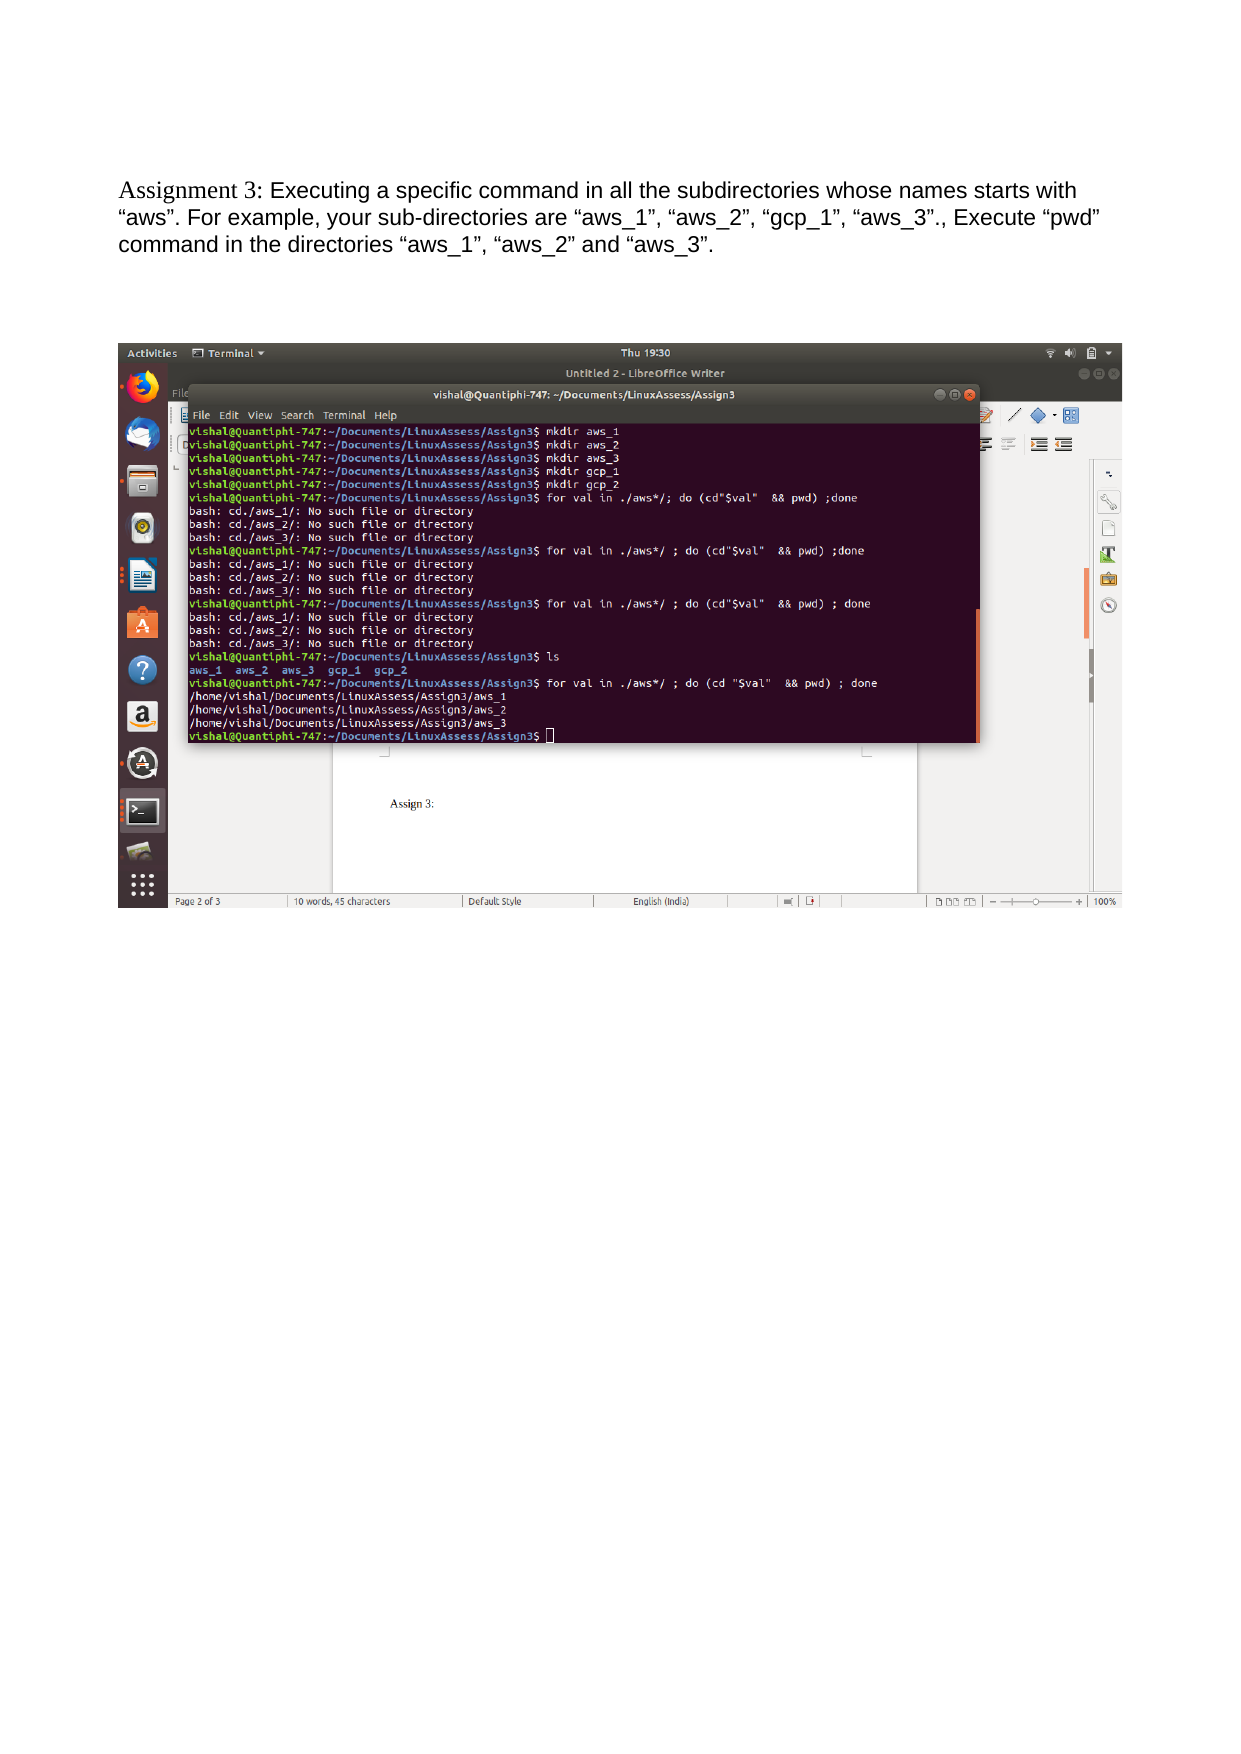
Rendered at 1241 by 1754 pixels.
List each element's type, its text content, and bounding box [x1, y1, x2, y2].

picture [118, 343, 1123, 908]
text Assignment 3: Executing a specific command in all the subdirectories whose names starts with “aws”. For example, your sub-directories are “aws_1”, “aws_2”, “gcp_1”, “aws_3”., Execute “pwd” command in the directories “aws_1”, “aws_2” and “aws_3”. [118, 176, 1122, 257]
